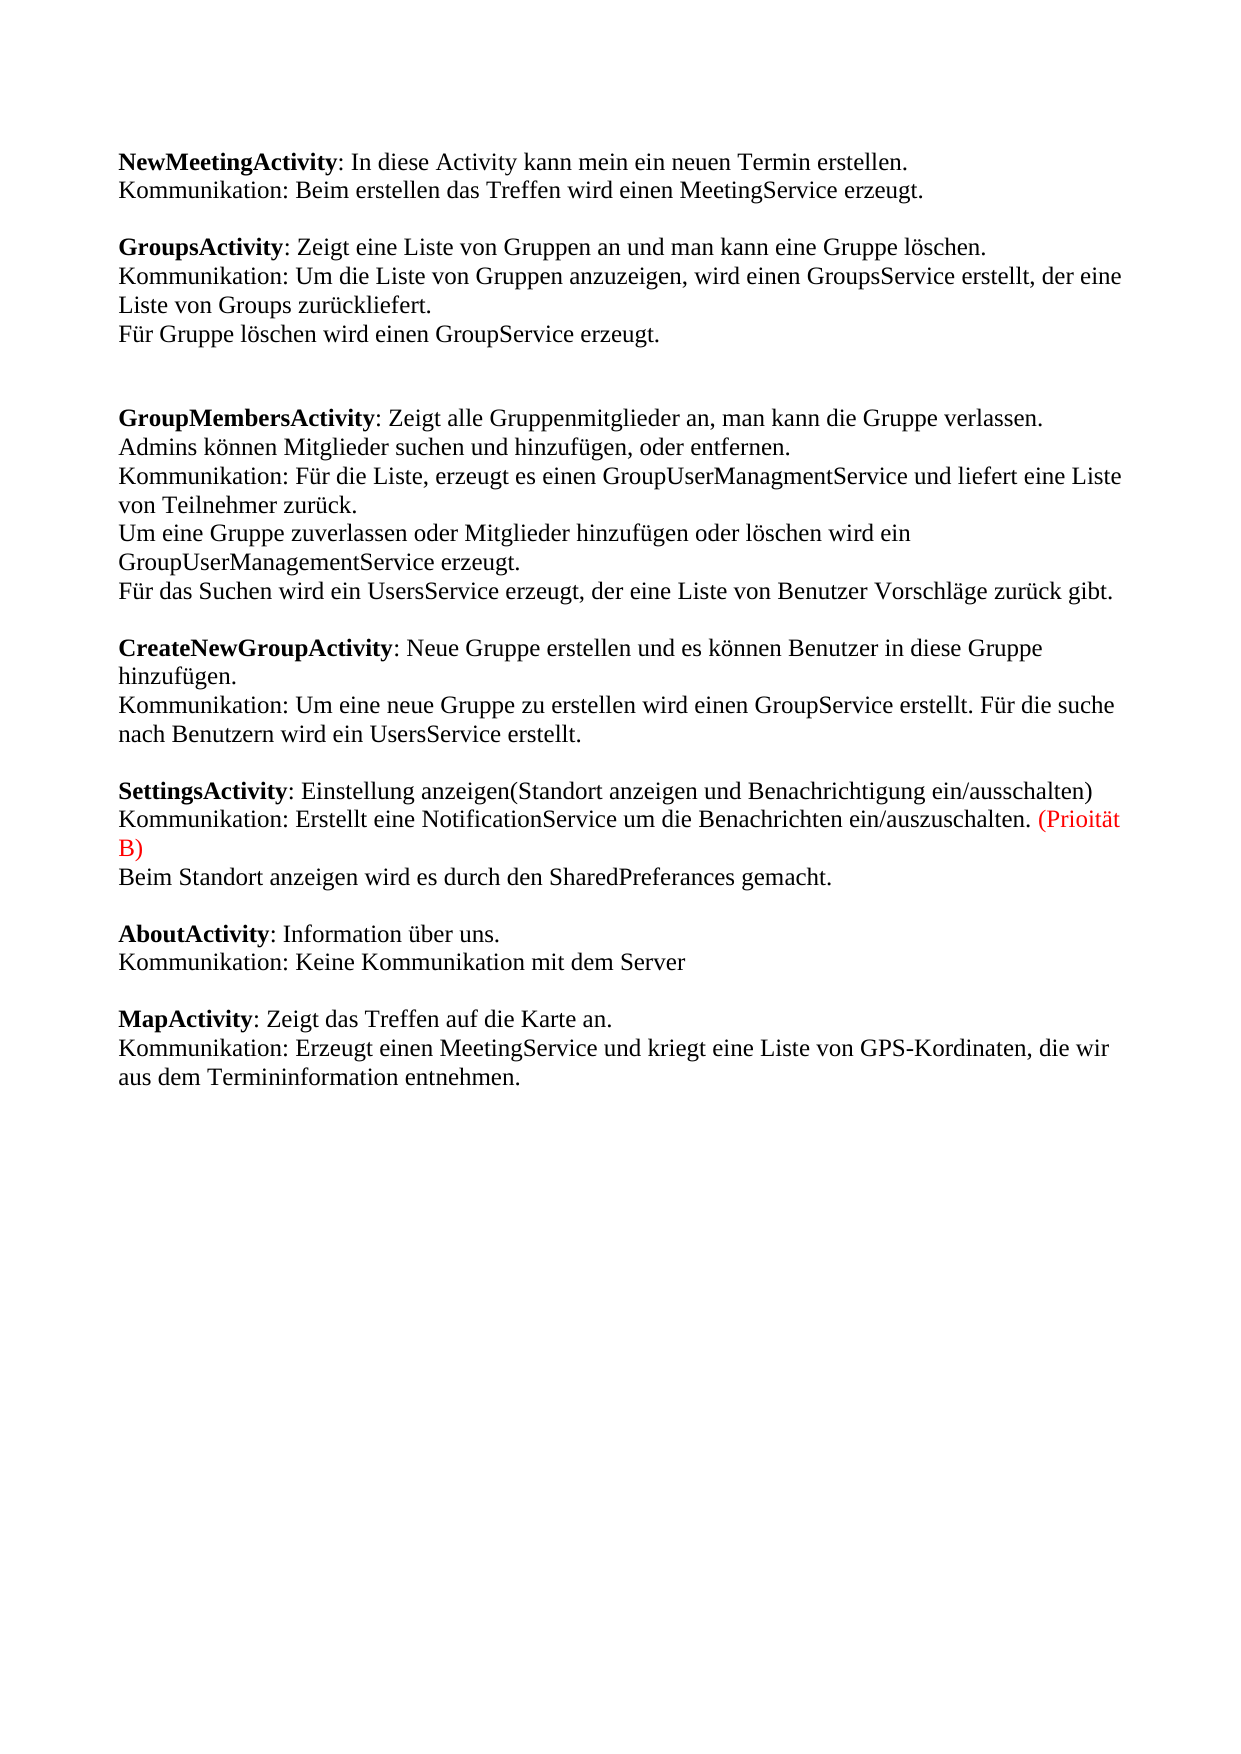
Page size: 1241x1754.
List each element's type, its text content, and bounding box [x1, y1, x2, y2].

text Admins können Mitglieder suchen und hinzufügen, oder entfernen. [118, 432, 1122, 461]
text SettingsActivity: Einstellung anzeigen(Standort anzeigen und Benachrichtigung ein/ausschalten) [118, 776, 1122, 804]
text Für das Suchen wird ein UsersService erzeugt, der eine Liste von Benutzer Vorschläge zurück gibt. [118, 576, 1122, 605]
text NewMeetingActivity: In diese Activity kann mein ein neuen Termin erstellen. [118, 147, 1122, 176]
text Kommunikation: Beim erstellen das Treffen wird einen MeetingService erzeugt. [118, 176, 1122, 204]
text Kommunikation: Erstellt eine NotificationService um die Benachrichten ein/auszuschalten. (Prioität B) [118, 804, 1122, 862]
text Kommunikation: Um eine neue Gruppe zu erstellen wird einen GroupService erstellt. Für die suche nach Benutzern wird ein UsersService erstellt. [118, 690, 1122, 748]
text Kommunikation: Um die Liste von Gruppen anzuzeigen, wird einen GroupsService erstellt, der eine Liste von Groups zurückliefert. [118, 261, 1122, 319]
text Kommunikation: Für die Liste, erzeugt es einen GroupUserManagmentService und liefert eine Liste von Teilnehmer zurück. [118, 461, 1122, 518]
text MapActivity: Zeigt das Treffen auf die Karte an. [118, 1004, 1122, 1033]
text Um eine Gruppe zuverlassen oder Mitglieder hinzufügen oder löschen wird ein GroupUserManagementService erzeugt. [118, 518, 1122, 576]
text Kommunikation: Keine Kommunikation mit dem Server [118, 947, 1122, 976]
text AboutActivity: Information über uns. [118, 919, 1122, 947]
text Beim Standort anzeigen wird es durch den SharedPreferances gemacht. [118, 862, 1122, 891]
text GroupMembersActivity: Zeigt alle Gruppenmitglieder an, man kann die Gruppe verlassen. [118, 403, 1122, 432]
text GroupsActivity: Zeigt eine Liste von Gruppen an und man kann eine Gruppe löschen. [118, 232, 1122, 261]
text CreateNewGroupActivity: Neue Gruppe erstellen und es können Benutzer in diese Gruppe hinzufügen. [118, 633, 1122, 690]
text Kommunikation: Erzeugt einen MeetingService und kriegt eine Liste von GPS-Kordinaten, die wir aus dem Termininformation entnehmen. [118, 1033, 1122, 1091]
text Für Gruppe löschen wird einen GroupService erzeugt. [118, 319, 1122, 347]
